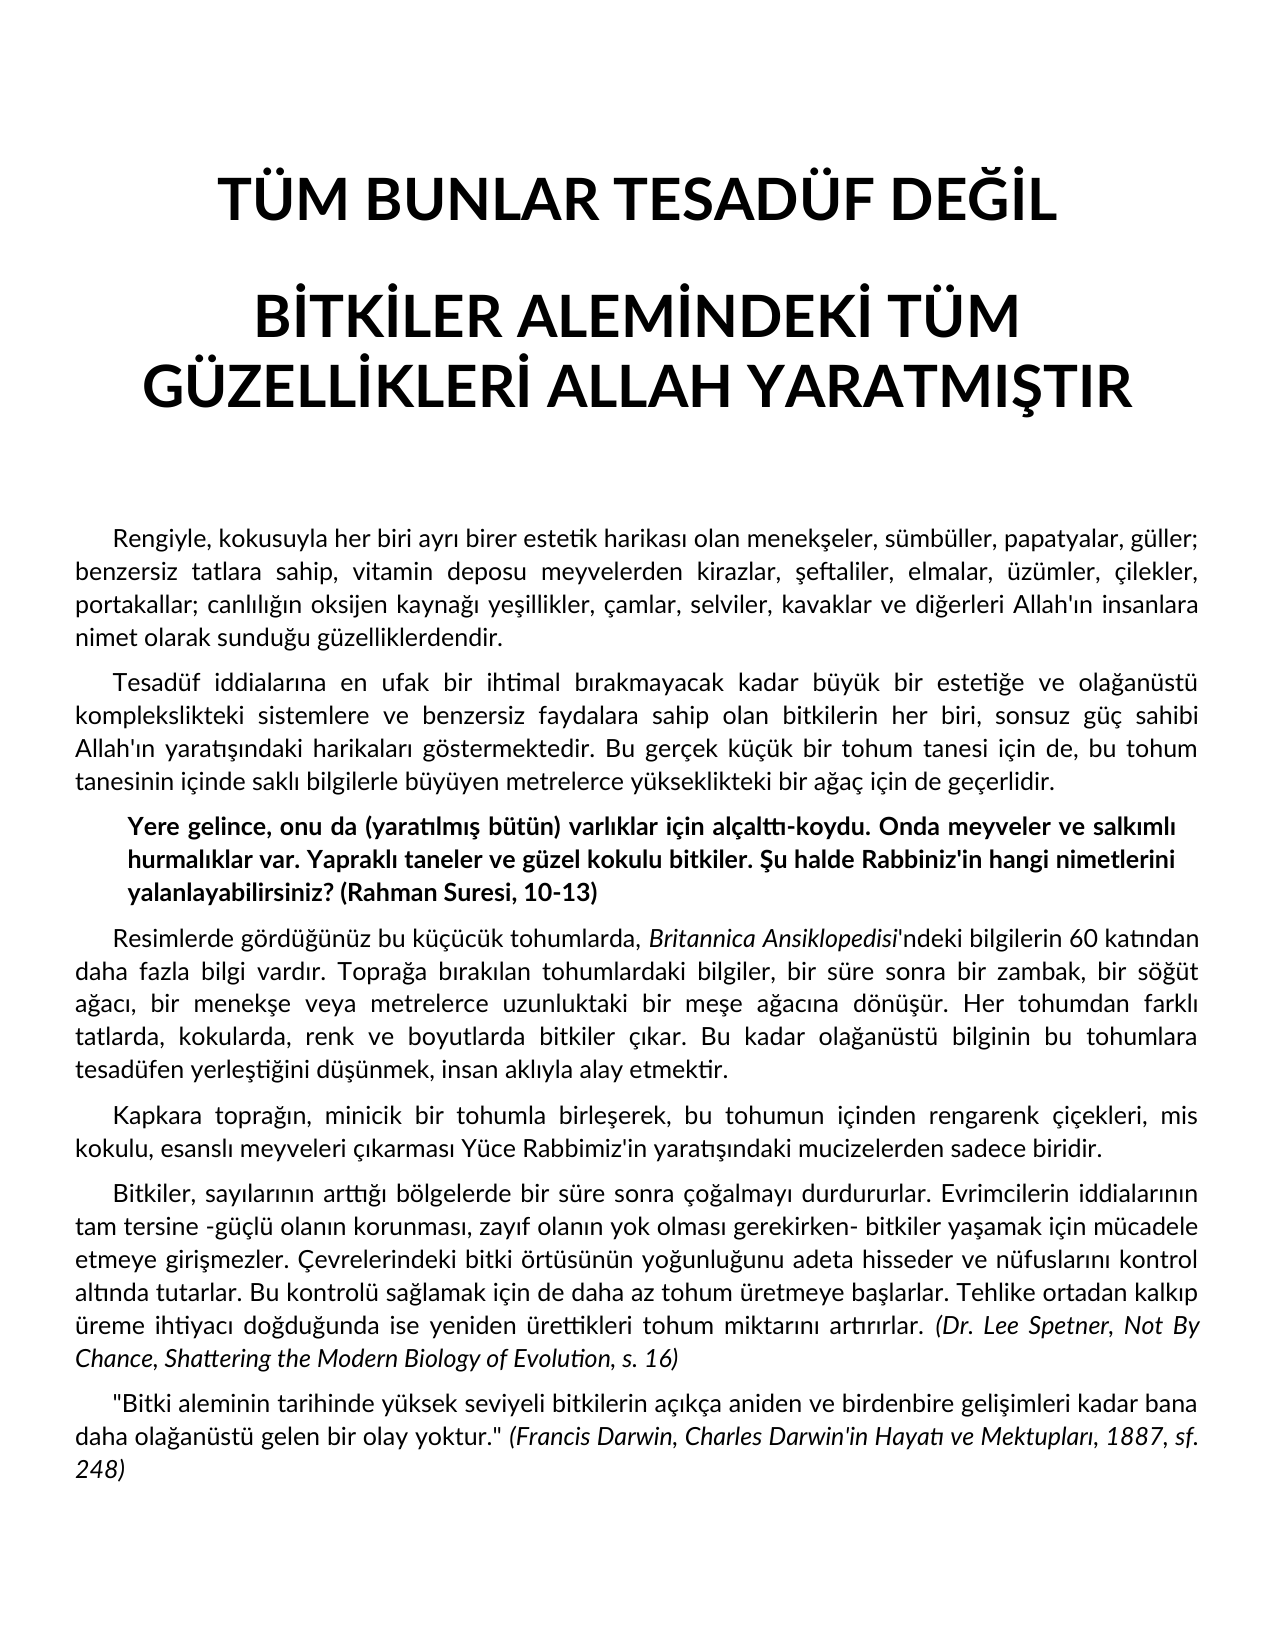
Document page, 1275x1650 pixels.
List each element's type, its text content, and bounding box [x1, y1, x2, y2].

text Yere gelince, onu da (yaratılmış bütün) varlıklar için alçalttı-koydu. Onda meyveler ve salkımlı hurmalıklar var. Yapraklı taneler ve güzel kokulu bitkiler. Şu halde Rabbiniz'in hangi nimetlerini yalanlayabilirsiniz? (Rahman Suresi, 10-13) [127, 811, 1177, 907]
text Kapkara toprağın, minicik bir tohumla birleşerek, bu tohumun içinden rengarenk çiçekleri, mis kokulu, esanslı meyveleri çıkarması Yüce Rabbimiz'in yaratışındaki mucizelerden sadece biridir. [75, 1099, 1200, 1162]
text Rengiyle, kokusuyla her biri ayrı birer estetik harikası olan menekşeler, sümbüller, papatyalar, güller; benzersiz tatlara sahip, vitamin deposu meyvelerden kirazlar, şeftaliler, elmalar, üzümler, çilekler, portakallar; canlılığın oksijen kaynağı yeşillikler, çamlar, selviler, kavaklar ve diğerleri Allah'ın insanlara nimet olarak sunduğu güzelliklerdendir. [75, 523, 1200, 652]
subtitle TÜM BUNLAR TESADÜF DEĞİL [75, 162, 1200, 232]
text Tesadüf iddialarına en ufak bir ihtimal bırakmayacak kadar büyük bir estetiğe ve olağanüstü komplekslikteki sistemlere ve benzersiz faydalara sahip olan bitkilerin her biri, sonsuz güç sahibi Allah'ın yaratışındaki harikaları göstermektedir. Bu gerçek küçük bir tohum tanesi için de, bu tohum tanesinin içinde saklı bilgilerle büyüyen metrelerce yükseklikteki bir ağaç için de geçerlidir. [75, 667, 1200, 796]
subtitle BİTKİLER ALEMİNDEKİ TÜM GÜZELLİKLERİ ALLAH YARATMIŞTIR [75, 279, 1200, 419]
text "Bitki aleminin tarihinde yüksek seviyeli bitkilerin açıkça aniden ve birdenbire gelişimleri kadar bana daha olağanüstü gelen bir olay yoktur." (Francis Darwin, Charles Darwin'in Hayatı ve Mektupları, 1887, sf. 248) [75, 1388, 1200, 1484]
text Bitkiler, sayılarının arttığı bölgelerde bir süre sonra çoğalmayı durdururlar. Evrimcilerin iddialarının tam tersine -güçlü olanın korunması, zayıf olanın yok olması gerekirken- bitkiler yaşamak için mücadele etmeye girişmezler. Çevrelerindeki bitki örtüsünün yoğunluğunu adeta hisseder ve nüfuslarını kontrol altında tutarlar. Bu kontrolü sağlamak için de daha az tohum üretmeye başlarlar. Tehlike ortadan kalkıp üreme ihtiyacı doğduğunda ise yeniden ürettikleri tohum miktarını artırırlar. (Dr. Lee Spetner, Not By Chance, Shattering the Modern Biology of Evolution, s. 16) [75, 1178, 1200, 1372]
text Resimlerde gördüğünüz bu küçücük tohumlarda, Britannica Ansiklopedisi'ndeki bilgilerin 60 katından daha fazla bilgi vardır. Toprağa bırakılan tohumlardaki bilgiler, bir süre sonra bir zambak, bir söğüt ağacı, bir menekşe veya metrelerce uzunluktaki bir meşe ağacına dönüşür. Her tohumdan farklı tatlarda, kokularda, renk ve boyutlarda bitkiler çıkar. Bu kadar olağanüstü bilginin bu tohumlara tesadüfen yerleştiğini düşünmek, insan aklıyla alay etmektir. [75, 922, 1200, 1084]
